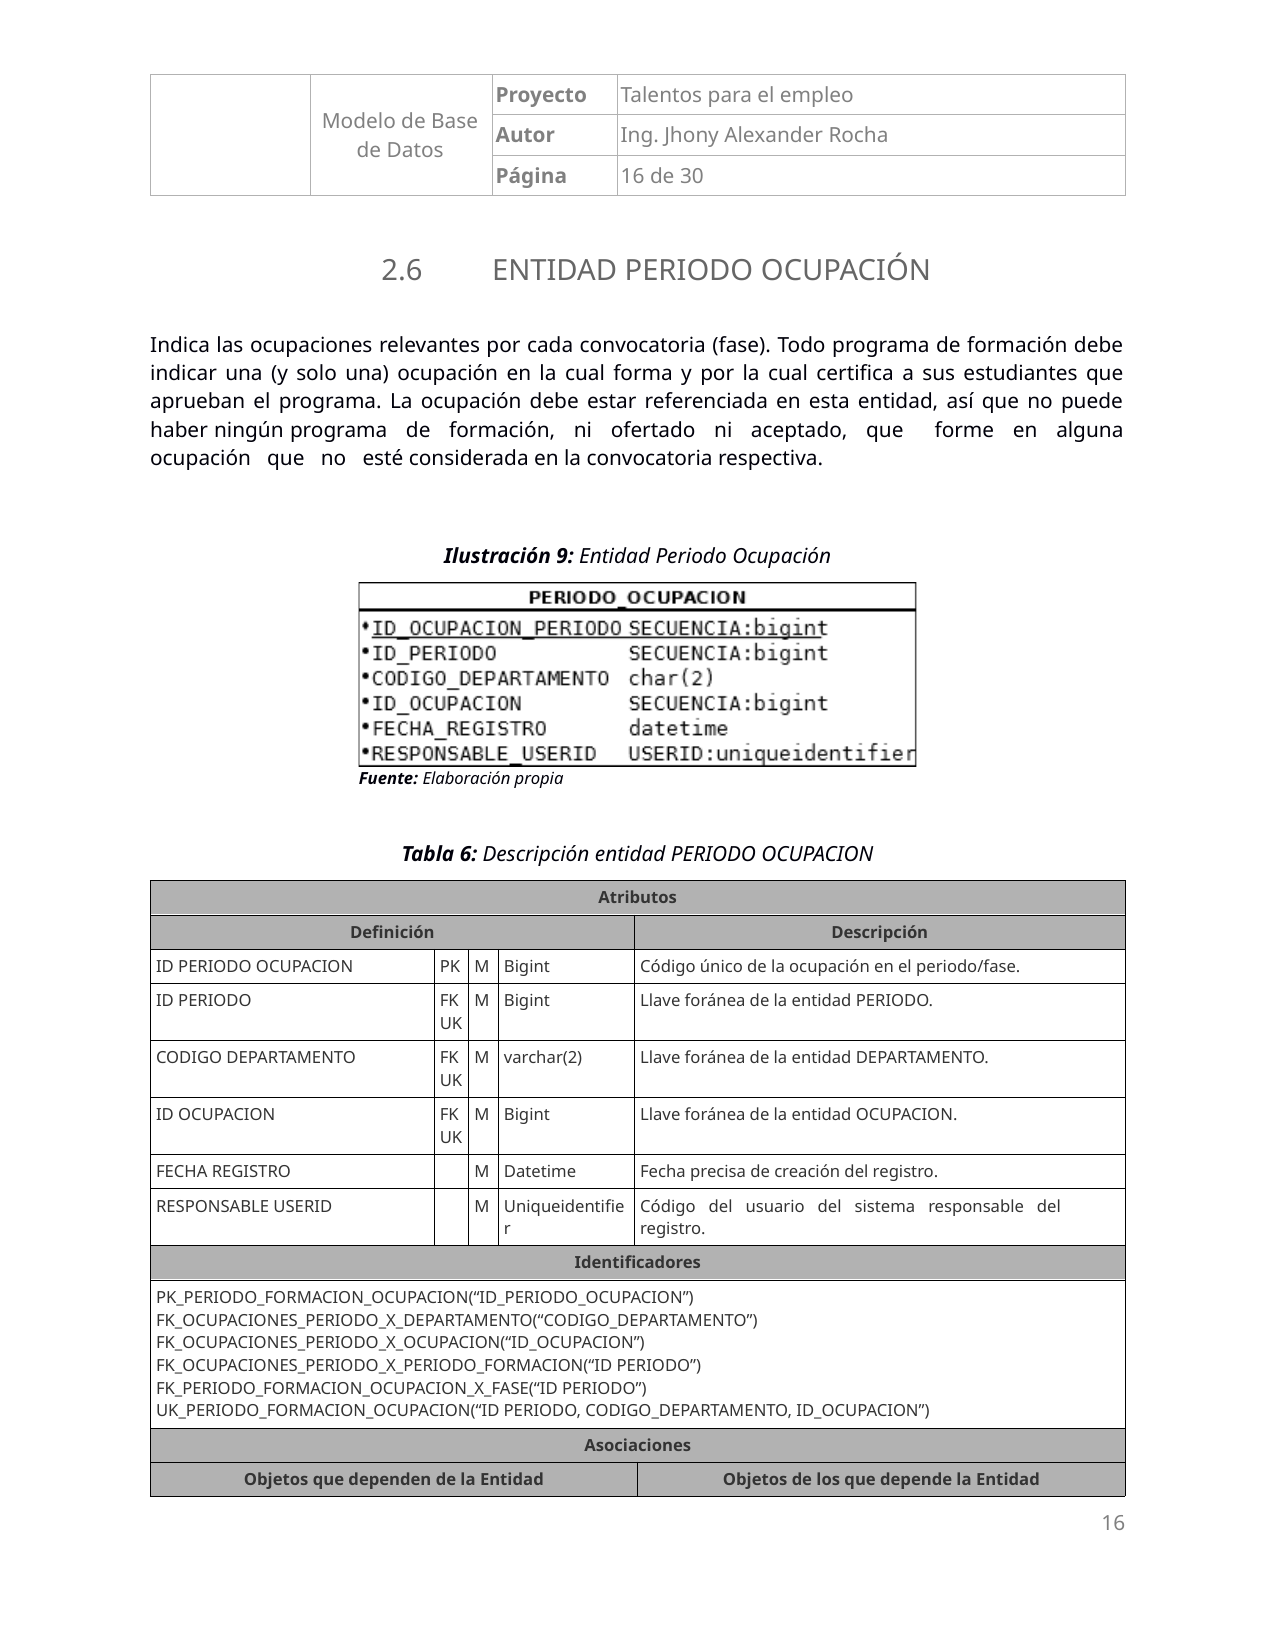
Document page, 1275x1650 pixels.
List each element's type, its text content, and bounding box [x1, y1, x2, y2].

table_cell varchar(2) [499, 1041, 634, 1097]
table_cell Llave foránea de la entidad DEPARTAMENTO. [635, 1041, 1125, 1097]
table_cell Bigint [499, 984, 634, 1040]
table_cell [435, 1189, 468, 1245]
text Ilustración 9: Entidad Periodo Ocupación [359, 541, 916, 582]
table_cell Datetime [499, 1155, 634, 1188]
table_cell RESPONSABLE USERID [151, 1189, 434, 1245]
table_cell Descripción [635, 916, 1125, 949]
table_cell PK [435, 950, 468, 983]
table_cell Llave foránea de la entidad PERIODO. [635, 984, 1125, 1040]
table_cell M [469, 1098, 498, 1154]
table_cell Bigint [499, 950, 634, 983]
table_cell M [469, 1189, 498, 1245]
table_cell Código del usuario del sistema responsable del registro. [635, 1189, 1125, 1245]
table_cell M [469, 1155, 498, 1188]
table_cell Identificadores [151, 1246, 1125, 1279]
table_cell ID OCUPACION [151, 1098, 434, 1154]
table_cell Código único de la ocupación en el periodo/fase. [635, 950, 1125, 983]
text Indica las ocupaciones relevantes por cada convocatoria (fase). Todo programa de formación debe indicar una (y solo una) ocupación en la cual forma y por la cual certifica a sus estudiantes que aprueban el programa. La ocupación debe estar referenciada en esta entidad, así que no puede haber ningún programa de formación, ni ofertado ni aceptado, que forme en alguna ocupación que no esté considerada en la convocatoria respectiva. [150, 330, 1125, 472]
table_cell M [469, 950, 498, 983]
table_cell Bigint [499, 1098, 634, 1154]
table_cell FK UK [435, 984, 468, 1040]
table_cell Fecha precisa de creación del registro. [635, 1155, 1125, 1188]
table_cell PK_PERIODO_FORMACION_OCUPACION(“ID_PERIODO_OCUPACION”) FK_OCUPACIONES_PERIODO_X_DEPARTAMENTO(“CODIGO_DEPARTAMENTO”) FK_OCUPACIONES_PERIODO_X_OCUPACION(“ID_OCUPACION”) FK_OCUPACIONES_PERIODO_X_PERIODO_FORMACION(“ID PERIODO”) FK_PERIODO_FORMACION_OCUPACION_X_FASE(“ID PERIODO”) UK_PERIODO_FORMACION_OCUPACION(“ID PERIODO, CODIGO_DEPARTAMENTO, ID_OCUPACION”) [151, 1281, 1125, 1427]
subtitle Entidad Periodo Ocupación [179, 249, 1125, 289]
table_cell Uniqueidentifier [499, 1189, 634, 1245]
table_cell Llave foránea de la entidad OCUPACION. [635, 1098, 1125, 1154]
table_header Atributos [151, 881, 1125, 914]
table_cell M [469, 1041, 498, 1097]
table_cell ID PERIODO OCUPACION [151, 950, 434, 983]
table_cell Objetos de los que depende la Entidad [638, 1463, 1125, 1496]
table_cell ID PERIODO [151, 984, 434, 1040]
table_cell Definición [151, 916, 634, 949]
picture [358, 582, 917, 767]
table_cell FK UK [435, 1098, 468, 1154]
table_cell M [469, 984, 498, 1040]
table_cell Objetos que dependen de la Entidad [151, 1463, 637, 1496]
table_cell Asociaciones [151, 1429, 1125, 1462]
table_cell CODIGO DEPARTAMENTO [151, 1041, 434, 1097]
text Fuente: Elaboración propia [359, 767, 916, 789]
table_cell FK UK [435, 1041, 468, 1097]
table_cell FECHA REGISTRO [151, 1155, 434, 1188]
table_cell [435, 1155, 468, 1188]
text Tabla 6: Descripción entidad PERIODO OCUPACION [150, 839, 1125, 868]
